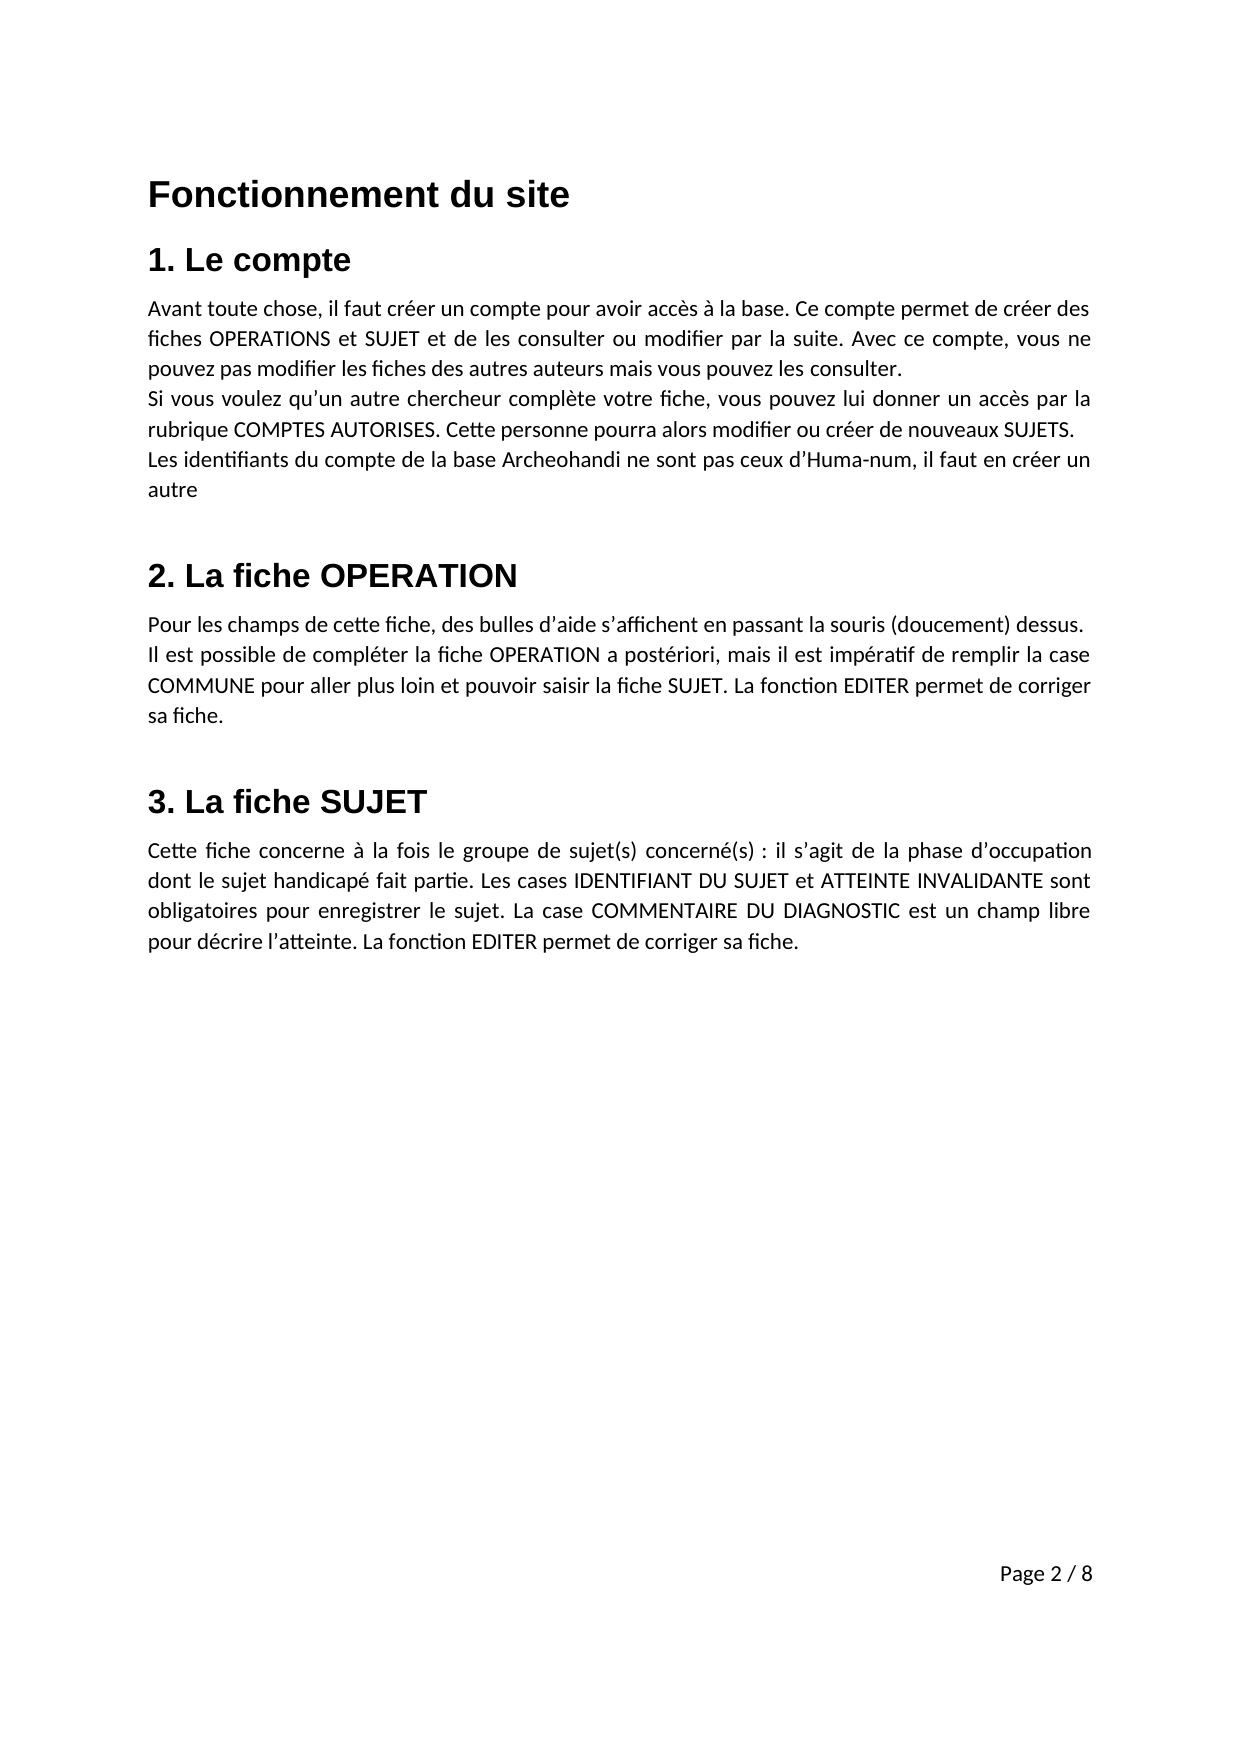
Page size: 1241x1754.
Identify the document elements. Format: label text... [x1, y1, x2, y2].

text Cette fiche concerne à la fois le groupe de sujet(s) concerné(s) : il s’agit de la phase d’occupation dont le sujet handicapé fait partie. Les cases IDENTIFIANT DU SUJET et ATTEINTE INVALIDANTE sont obligatoires pour enregistrer le sujet. La case COMMENTAIRE DU DIAGNOSTIC est un champ libre pour décrire l’atteinte. La fonction EDITER permet de corriger sa fiche. [148, 836, 1093, 955]
subtitle 2. La fiche OPERATION [148, 556, 1093, 595]
subtitle Fonctionnement du site [148, 173, 1093, 216]
subtitle 3. La fiche SUJET [148, 782, 1093, 821]
text Les identifiants du compte de la base Archeohandi ne sont pas ceux d’Huma-num, il faut en créer un autre [148, 445, 1093, 503]
text Avant toute chose, il faut créer un compte pour avoir accès à la base. Ce compte permet de créer des fiches OPERATIONS et SUJET et de les consulter ou modifier par la suite. Avec ce compte, vous ne pouvez pas modifier les fiches des autres auteurs mais vous pouvez les consulter. [148, 294, 1093, 382]
text Pour les champs de cette fiche, des bulles d’aide s’affichent en passant la souris (doucement) dessus. [148, 610, 1093, 638]
subtitle 1. Le compte [148, 240, 1093, 278]
text Il est possible de compléter la fiche OPERATION a postériori, mais il est impératif de remplir la case COMMUNE pour aller plus loin et pouvoir saisir la fiche SUJET. La fonction EDITER permet de corriger sa fiche. [148, 641, 1093, 729]
text Si vous voulez qu’un autre chercheur complète votre fiche, vous pouvez lui donner un accès par la rubrique COMPTES AUTORISES. Cette personne pourra alors modifier ou créer de nouveaux SUJETS. [148, 384, 1093, 443]
